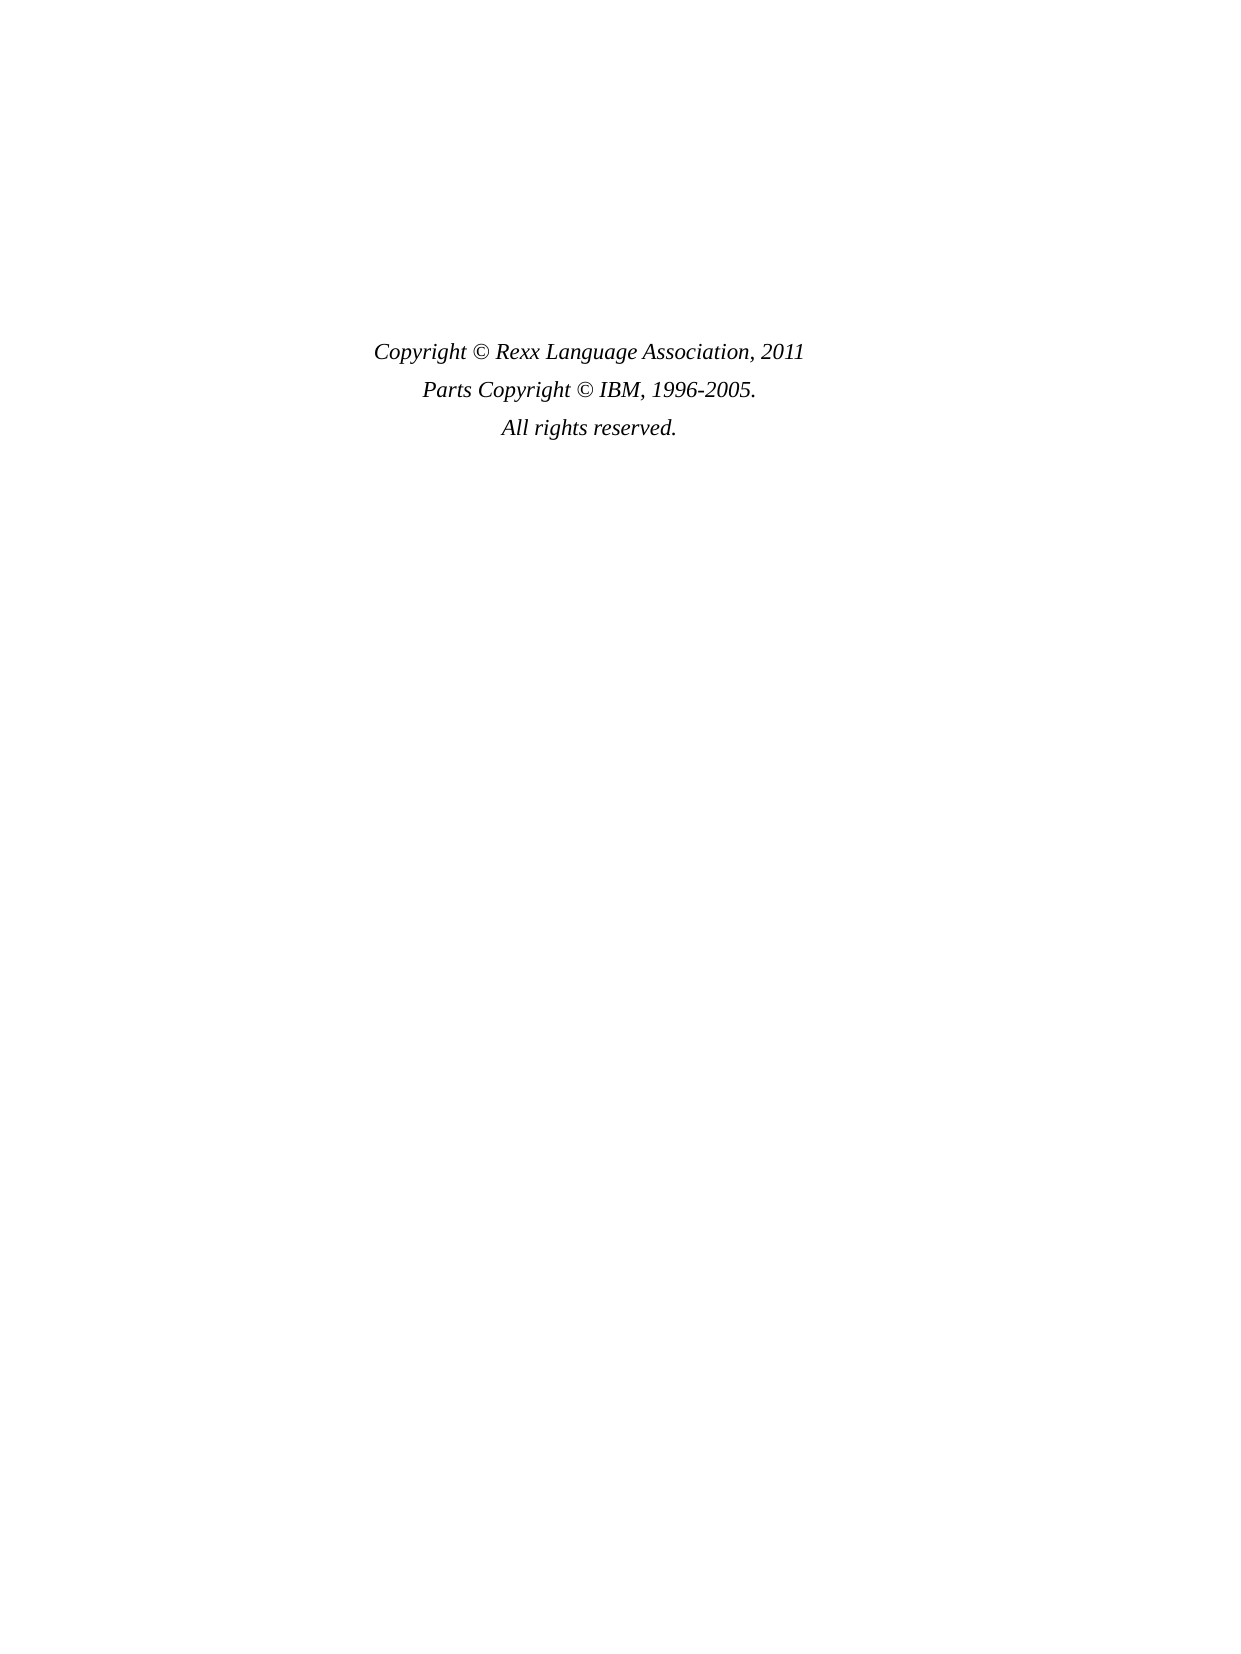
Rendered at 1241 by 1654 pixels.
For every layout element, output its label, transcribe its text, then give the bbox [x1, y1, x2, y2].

text All rights reserved. [118, 414, 1063, 441]
text Copyright © Rexx Language Association, 2011 [118, 338, 1063, 364]
text Parts Copyright © IBM, 1996-2005. [118, 376, 1063, 403]
